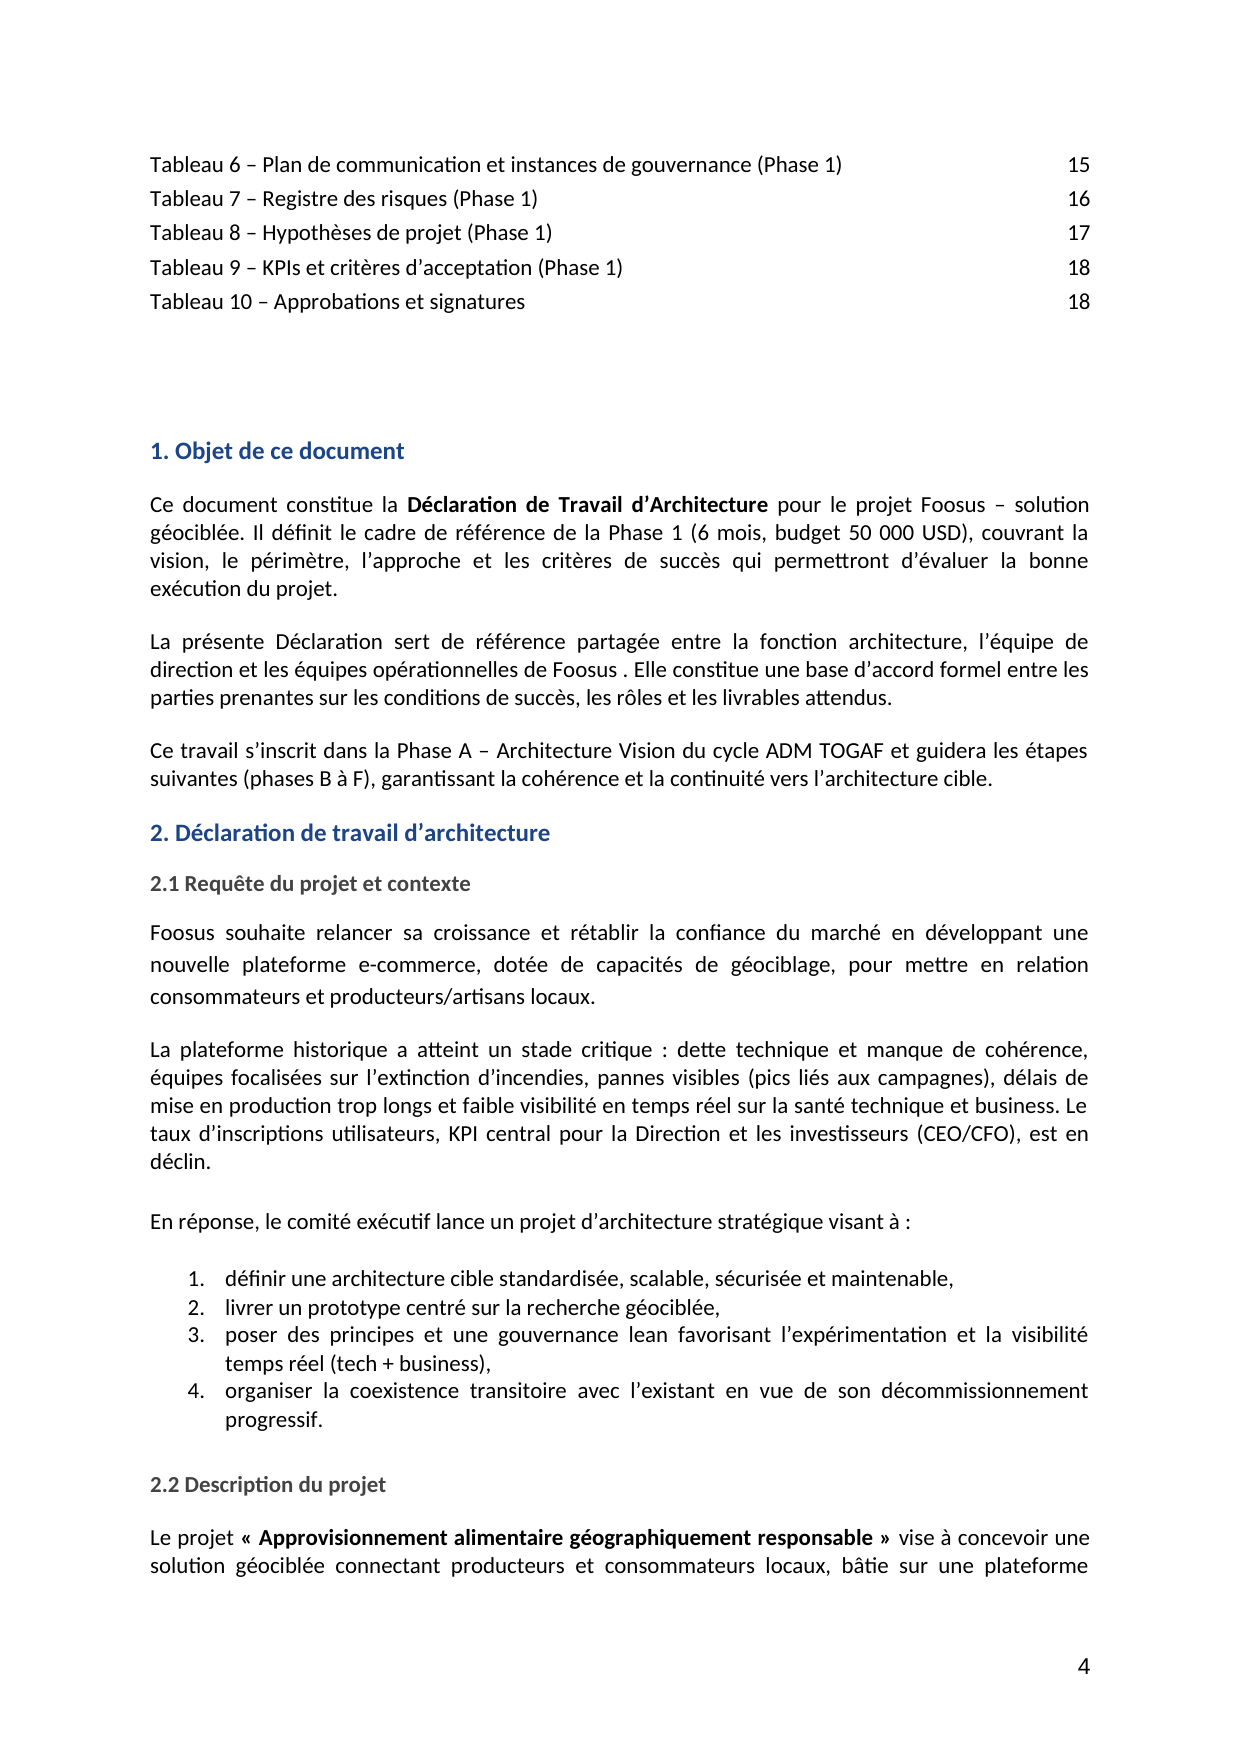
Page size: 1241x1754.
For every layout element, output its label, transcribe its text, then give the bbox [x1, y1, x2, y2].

text Le projet « Approvisionnement alimentaire géographiquement responsable » vise à concevoir une solution géociblée connectant producteurs et consommateurs locaux, bâtie sur une plateforme [150, 1523, 1090, 1579]
text En réponse, le comité exécutif lance un projet d’architecture stratégique visant à : [150, 1207, 1090, 1235]
list définir une architecture cible standardisée, scalable, sécurisée et maintenable, [187, 1264, 1090, 1293]
subtitle 2.1 Requête du projet et contexte [150, 869, 1090, 897]
subtitle 2.2 Description du projet [150, 1470, 1090, 1498]
list poser des principes et une gouvernance lean favorisant l’expérimentation et la visibilité temps réel (tech + business), [187, 1321, 1090, 1377]
list livrer un prototype centré sur la recherche géociblée, [187, 1293, 1090, 1321]
subtitle 2. Déclaration de travail d’architecture [150, 817, 1090, 848]
text Foosus souhaite relancer sa croissance et rétablir la confiance du marché en développant une nouvelle plateforme e-commerce, dotée de capacités de géociblage, pour mettre en relation consommateurs et producteurs/artisans locaux. [150, 918, 1090, 1010]
text Tableau 9 – KPIs et critères d’acceptation (Phase 1) 18 [150, 253, 1090, 281]
text La plateforme historique a atteint un stade critique : dette technique et manque de cohérence, équipes focalisées sur l’extinction d’incendies, pannes visibles (pics liés aux campagnes), délais de mise en production trop longs et faible visibilité en temps réel sur la santé technique et business. Le taux d’inscriptions utilisateurs, KPI central pour la Direction et les investisseurs (CEO/CFO), est en déclin. [150, 1035, 1090, 1175]
text Tableau 10 – Approbations et signatures 18 [150, 287, 1090, 315]
text Tableau 6 – Plan de communication et instances de gouvernance (Phase 1) 15 [150, 150, 1090, 178]
text La présente Déclaration sert de référence partagée entre la fonction architecture, l’équipe de direction et les équipes opérationnelles de Foosus . Elle constitue une base d’accord formel entre les parties prenantes sur les conditions de succès, les rôles et les livrables attendus. [150, 627, 1090, 711]
text Tableau 8 – Hypothèses de projet (Phase 1) 17 [150, 218, 1090, 247]
text Ce travail s’inscrit dans la Phase A – Architecture Vision du cycle ADM TOGAF et guidera les étapes suivantes (phases B à F), garantissant la cohérence et la continuité vers l’architecture cible. [150, 736, 1090, 792]
subtitle 1. Objet de ce document [150, 435, 1090, 465]
text Tableau 7 – Registre des risques (Phase 1) 16 [150, 184, 1090, 212]
text Ce document constitue la Déclaration de Travail d’Architecture pour le projet Foosus – solution géociblée. Il définit le cadre de référence de la Phase 1 (6 mois, budget 50 000 USD), couvrant la vision, le périmètre, l’approche et les critères de succès qui permettront d’évaluer la bonne exécution du projet. [150, 490, 1090, 602]
list organiser la coexistence transitoire avec l’existant en vue de son décommissionnement progressif. [187, 1377, 1090, 1433]
